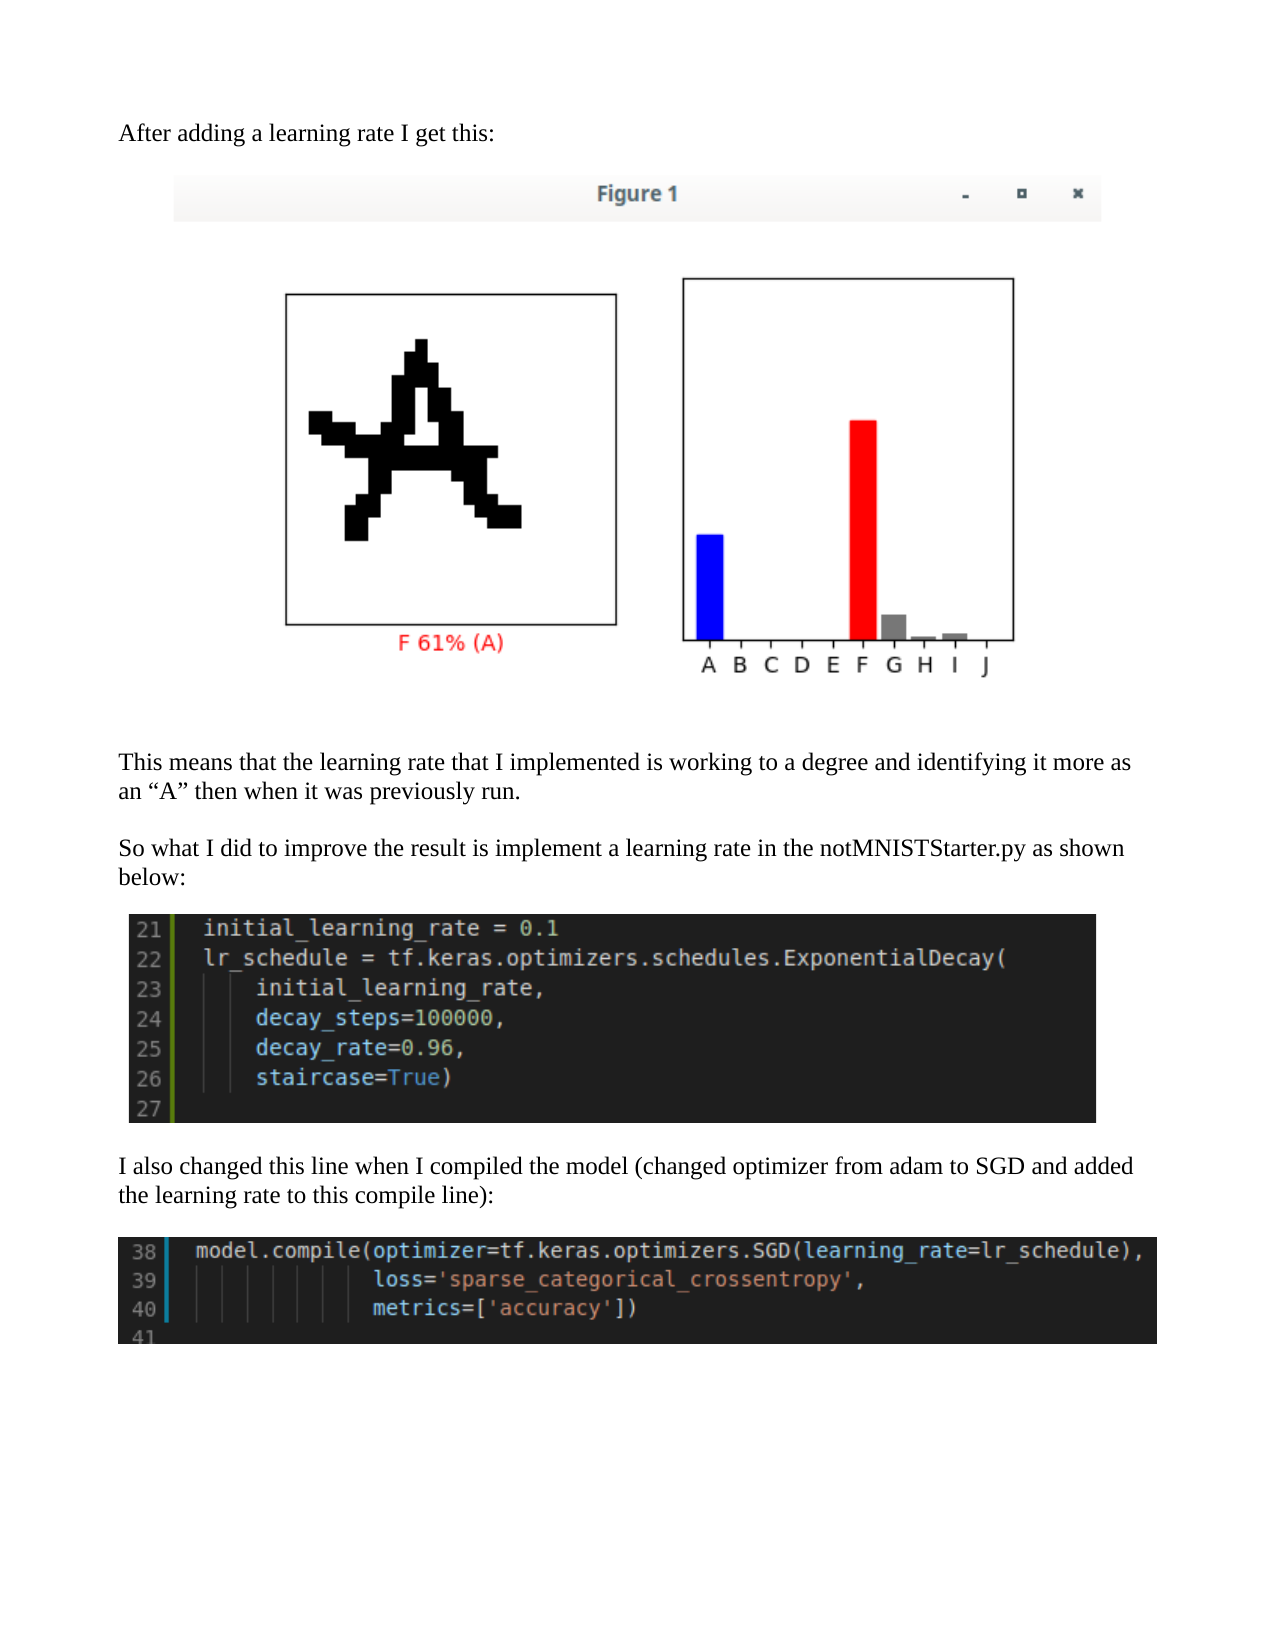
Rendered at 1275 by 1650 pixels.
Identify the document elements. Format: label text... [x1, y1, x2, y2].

text This means that the learning rate that I implemented is working to a degree and identifying it more as an “A” then when it was previously run. [118, 747, 1157, 805]
picture [173, 175, 1102, 690]
text After adding a learning rate I get this: [118, 118, 1157, 147]
picture [118, 1237, 1157, 1344]
text I also changed this line when I compiled the model (changed optimizer from adam to SGD and added the learning rate to this compile line): [118, 1151, 1157, 1208]
picture [128, 914, 1097, 1123]
text So what I did to improve the result is implement a learning rate in the notMNISTStarter.py as shown below: [118, 833, 1157, 891]
